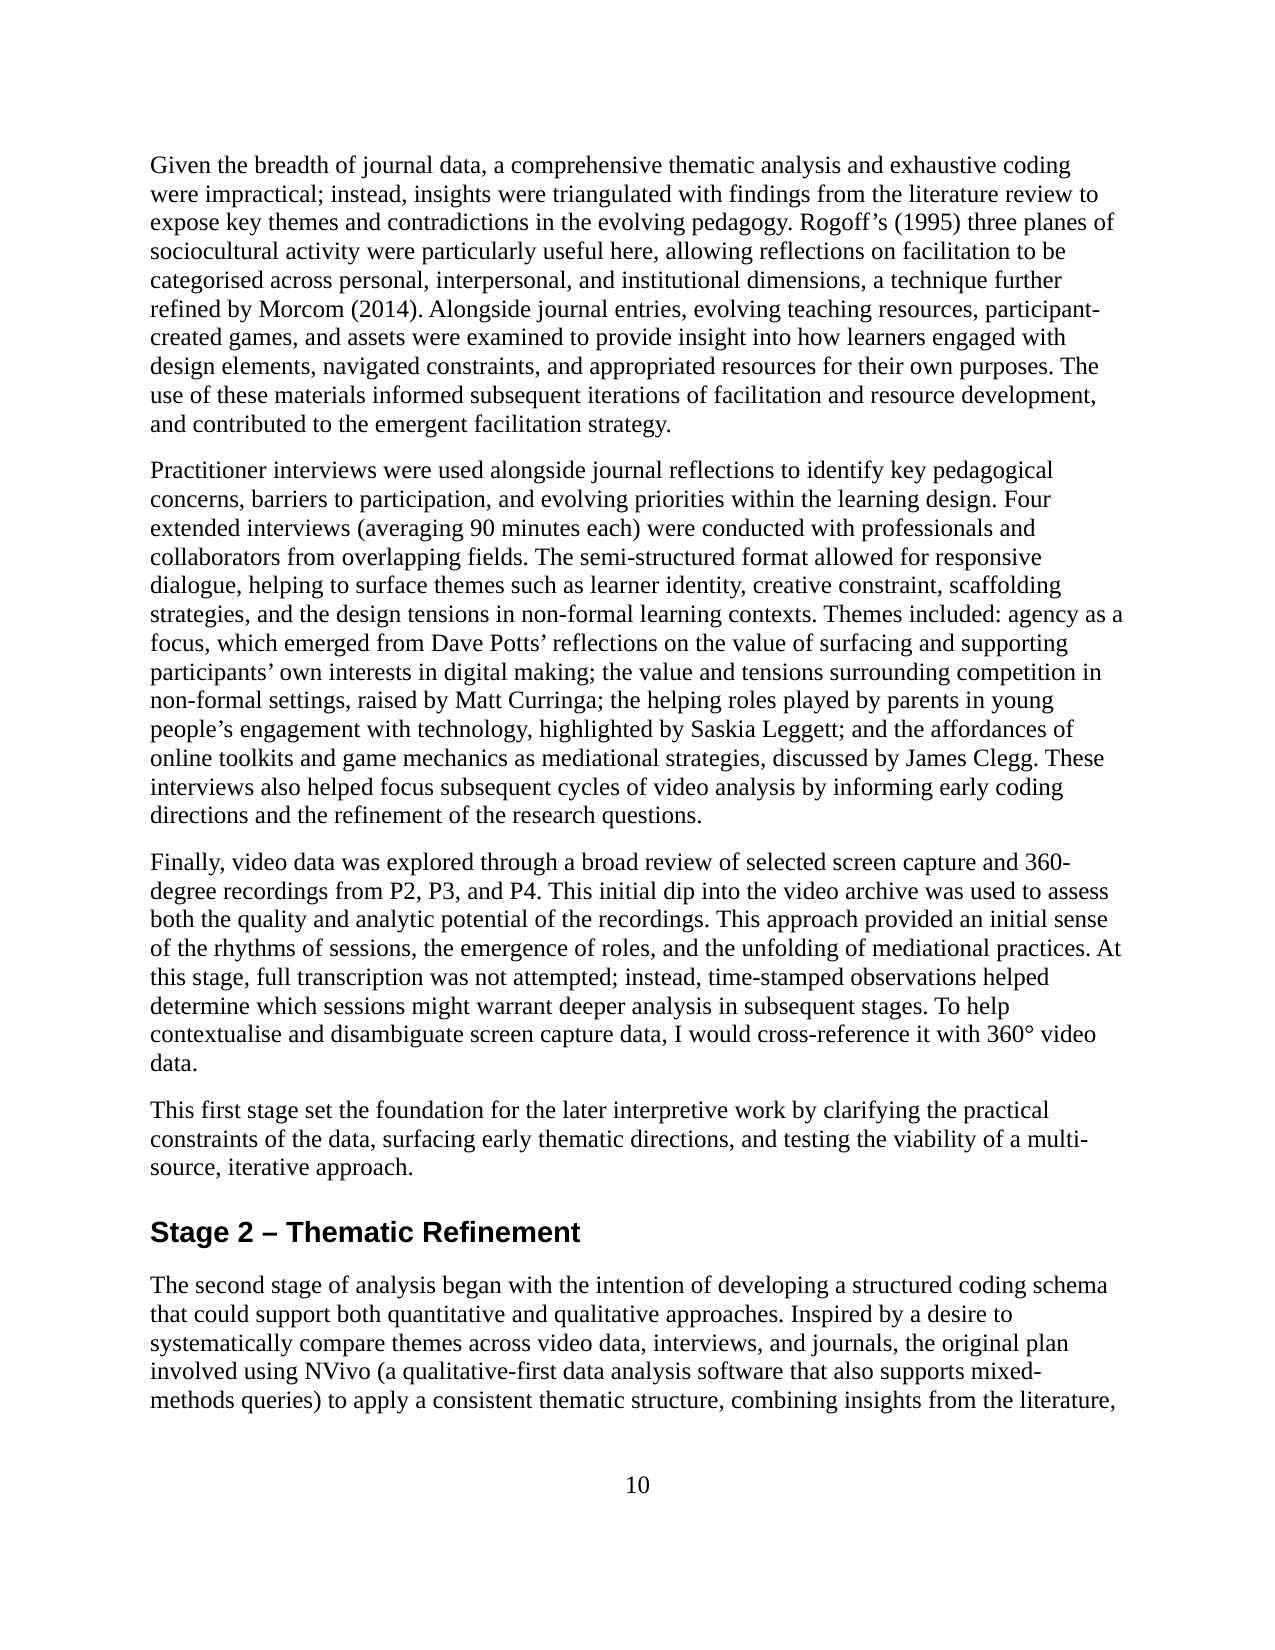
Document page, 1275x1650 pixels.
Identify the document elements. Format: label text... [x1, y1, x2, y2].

text Given the breadth of journal data, a comprehensive thematic analysis and exhaustive coding were impractical; instead, insights were triangulated with findings from the literature review to expose key themes and contradictions in the evolving pedagogy. Rogoff’s (1995) three planes of sociocultural activity were particularly useful here, allowing reflections on facilitation to be categorised across personal, interpersonal, and institutional dimensions, a technique further refined by Morcom (2014). Alongside journal entries, evolving teaching resources, participant-created games, and assets were examined to provide insight into how learners engaged with design elements, navigated constraints, and appropriated resources for their own purposes. The use of these materials informed subsequent iterations of facilitation and resource development, and contributed to the emergent facilitation strategy. [150, 150, 1125, 437]
text Practitioner interviews were used alongside journal reflections to identify key pedagogical concerns, barriers to participation, and evolving priorities within the learning design. Four extended interviews (averaging 90 minutes each) were conducted with professionals and collaborators from overlapping fields. The semi-structured format allowed for responsive dialogue, helping to surface themes such as learner identity, creative constraint, scaffolding strategies, and the design tensions in non-formal learning contexts. Themes included: agency as a focus, which emerged from Dave Potts’ reflections on the value of surfacing and supporting participants’ own interests in digital making; the value and tensions surrounding competition in non-formal settings, raised by Matt Curringa; the helping roles played by parents in young people’s engagement with technology, highlighted by Saskia Leggett; and the affordances of online toolkits and game mechanics as mediational strategies, discussed by James Clegg. These interviews also helped focus subsequent cycles of video analysis by informing early coding directions and the refinement of the research questions. [150, 455, 1125, 829]
text This first stage set the foundation for the later interpretive work by clarifying the practical constraints of the data, surfacing early thematic directions, and testing the viability of a multi-source, iterative approach. [150, 1095, 1125, 1181]
text Finally, video data was explored through a broad review of selected screen capture and 360-degree recordings from P2, P3, and P4. This initial dip into the video archive was used to assess both the quality and analytic potential of the recordings. This approach provided an initial sense of the rhythms of sessions, the emergence of roles, and the unfolding of mediational practices. At this stage, full transcription was not attempted; instead, time-stamped observations helped determine which sessions might warrant deeper analysis in subsequent stages. To help contextualise and disambiguate screen capture data, I would cross-reference it with 360° video data. [150, 847, 1125, 1077]
subtitle Stage 2 – Thematic Refinement [150, 1215, 1125, 1249]
text The second stage of analysis began with the intention of developing a structured coding schema that could support both quantitative and qualitative approaches. Inspired by a desire to systematically compare themes across video data, interviews, and journals, the original plan involved using NVivo (a qualitative-first data analysis software that also supports mixed-methods queries) to apply a consistent thematic structure, combining insights from the literature, [150, 1270, 1125, 1414]
